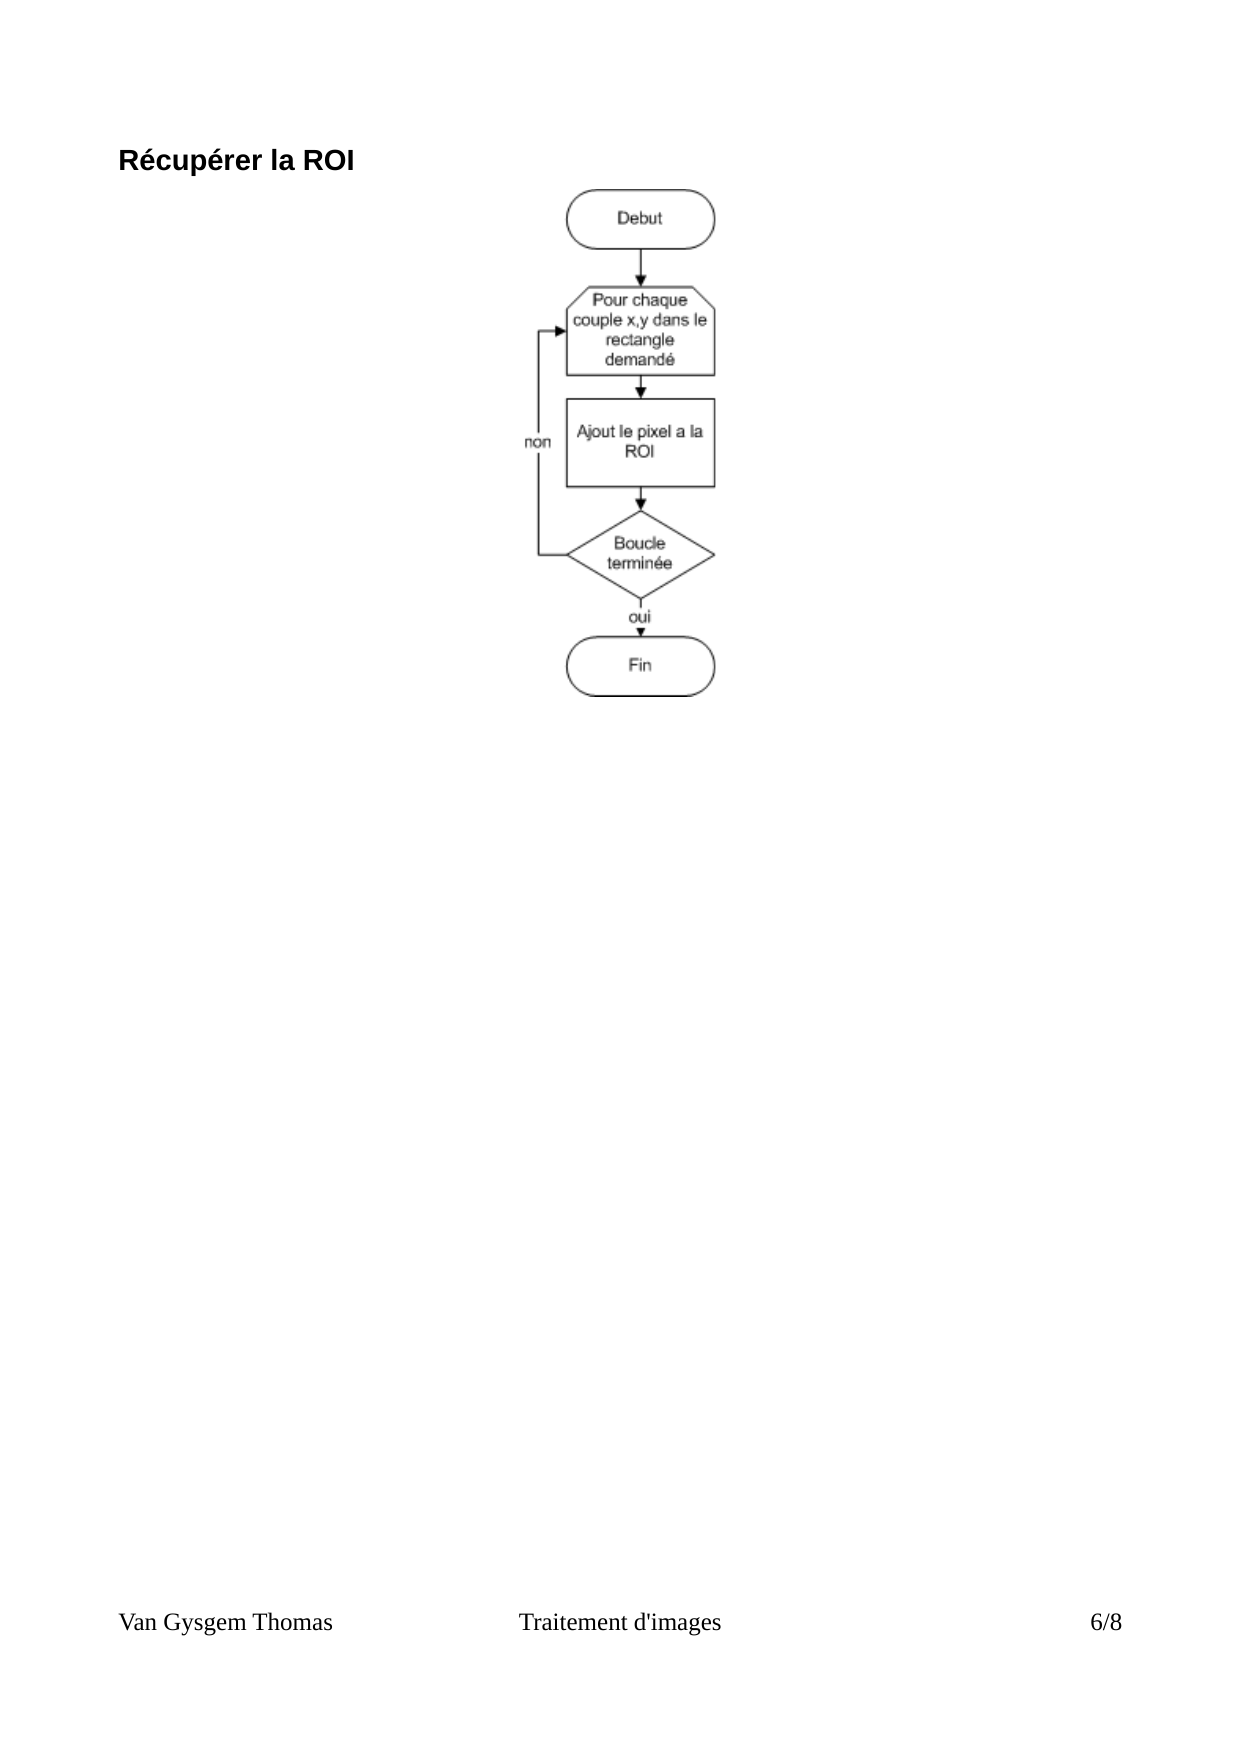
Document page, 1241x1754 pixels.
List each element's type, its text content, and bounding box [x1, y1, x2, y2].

subtitle Récupérer la ROI [118, 143, 1122, 177]
picture [524, 189, 716, 697]
